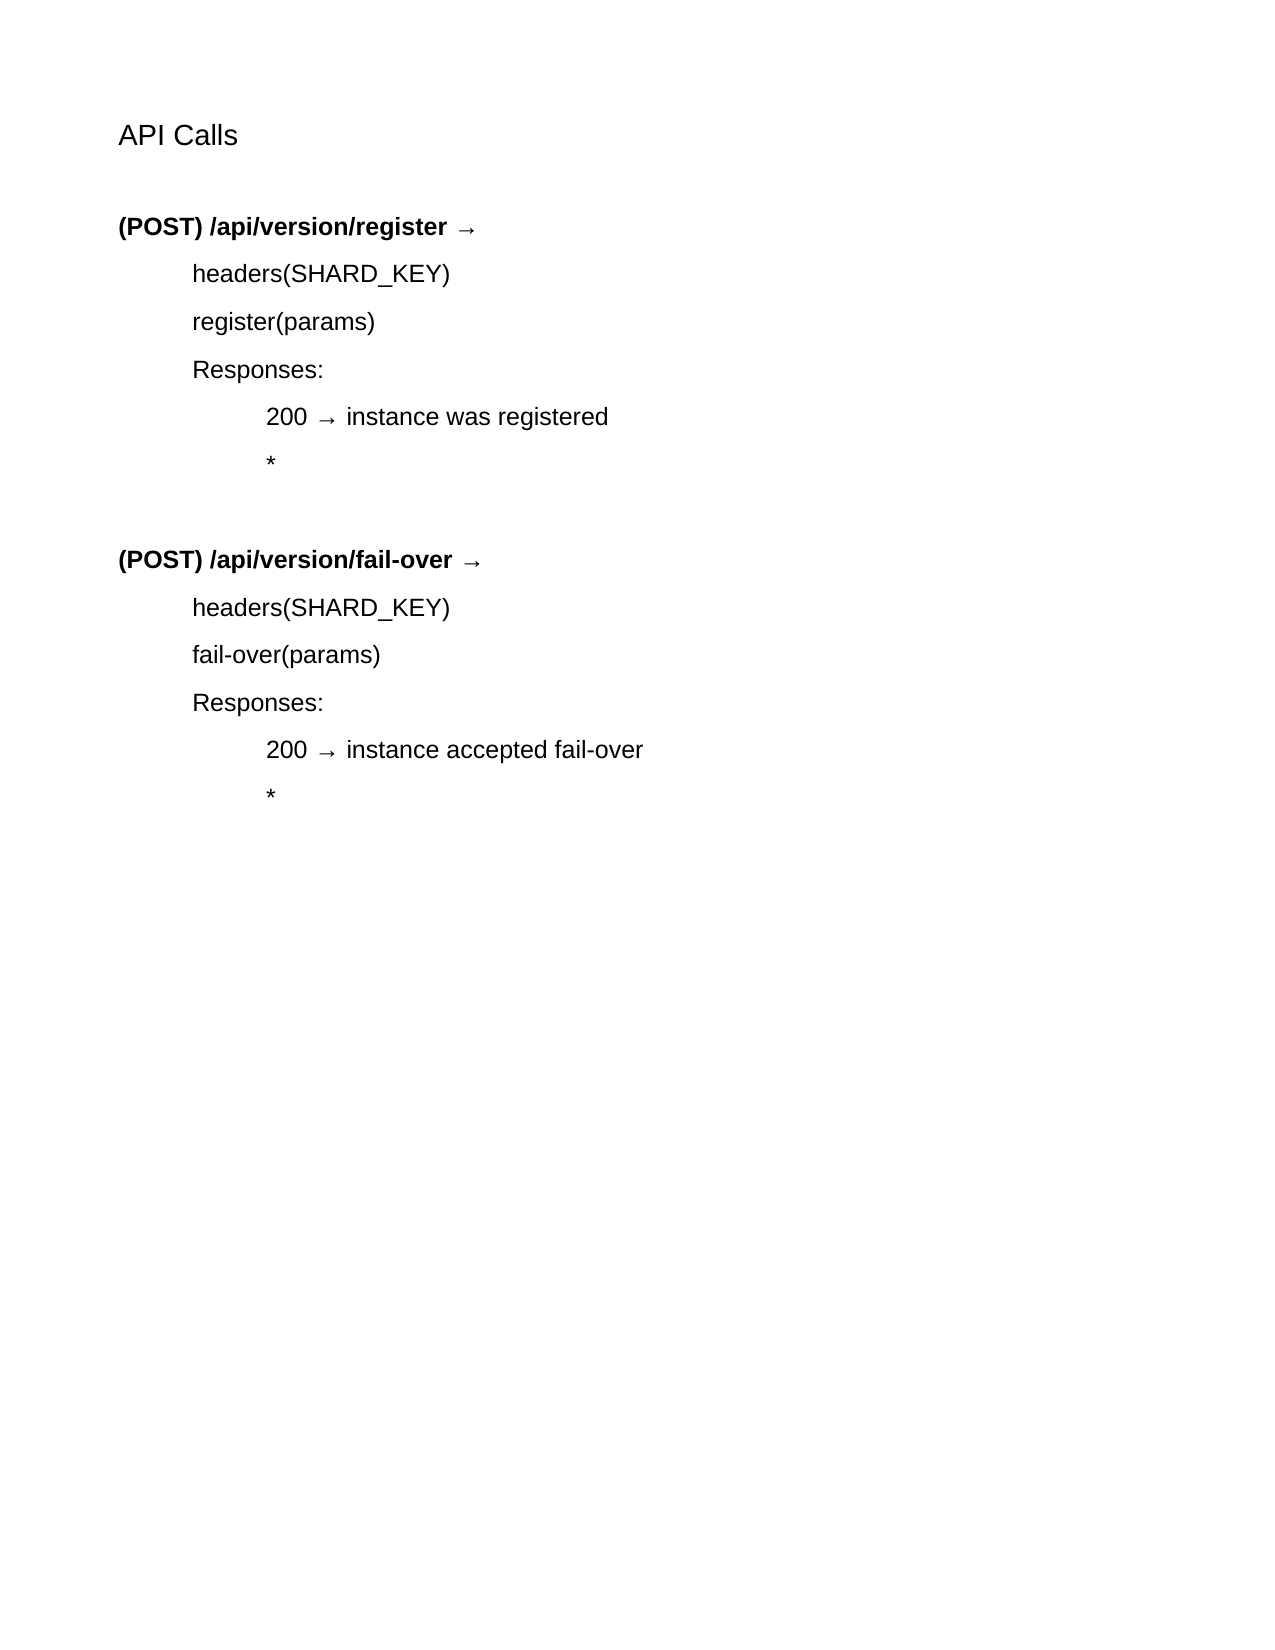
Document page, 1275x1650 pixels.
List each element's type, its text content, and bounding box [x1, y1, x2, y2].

text Responses: [118, 354, 1157, 383]
subtitle API Calls [118, 118, 1157, 152]
text * [118, 450, 1157, 478]
text 200 → instance was registered [118, 402, 1157, 431]
text Responses: [118, 688, 1157, 717]
text * [118, 783, 1157, 812]
text 200 → instance accepted fail-over [118, 735, 1157, 764]
text headers(SHARD_KEY) [118, 593, 1157, 621]
text register(params) [118, 307, 1157, 336]
text headers(SHARD_KEY) [118, 259, 1157, 288]
text (POST) /api/version/fail-over → [118, 545, 1157, 574]
text (POST) /api/version/register → [118, 212, 1157, 241]
text fail-over(params) [118, 640, 1157, 669]
